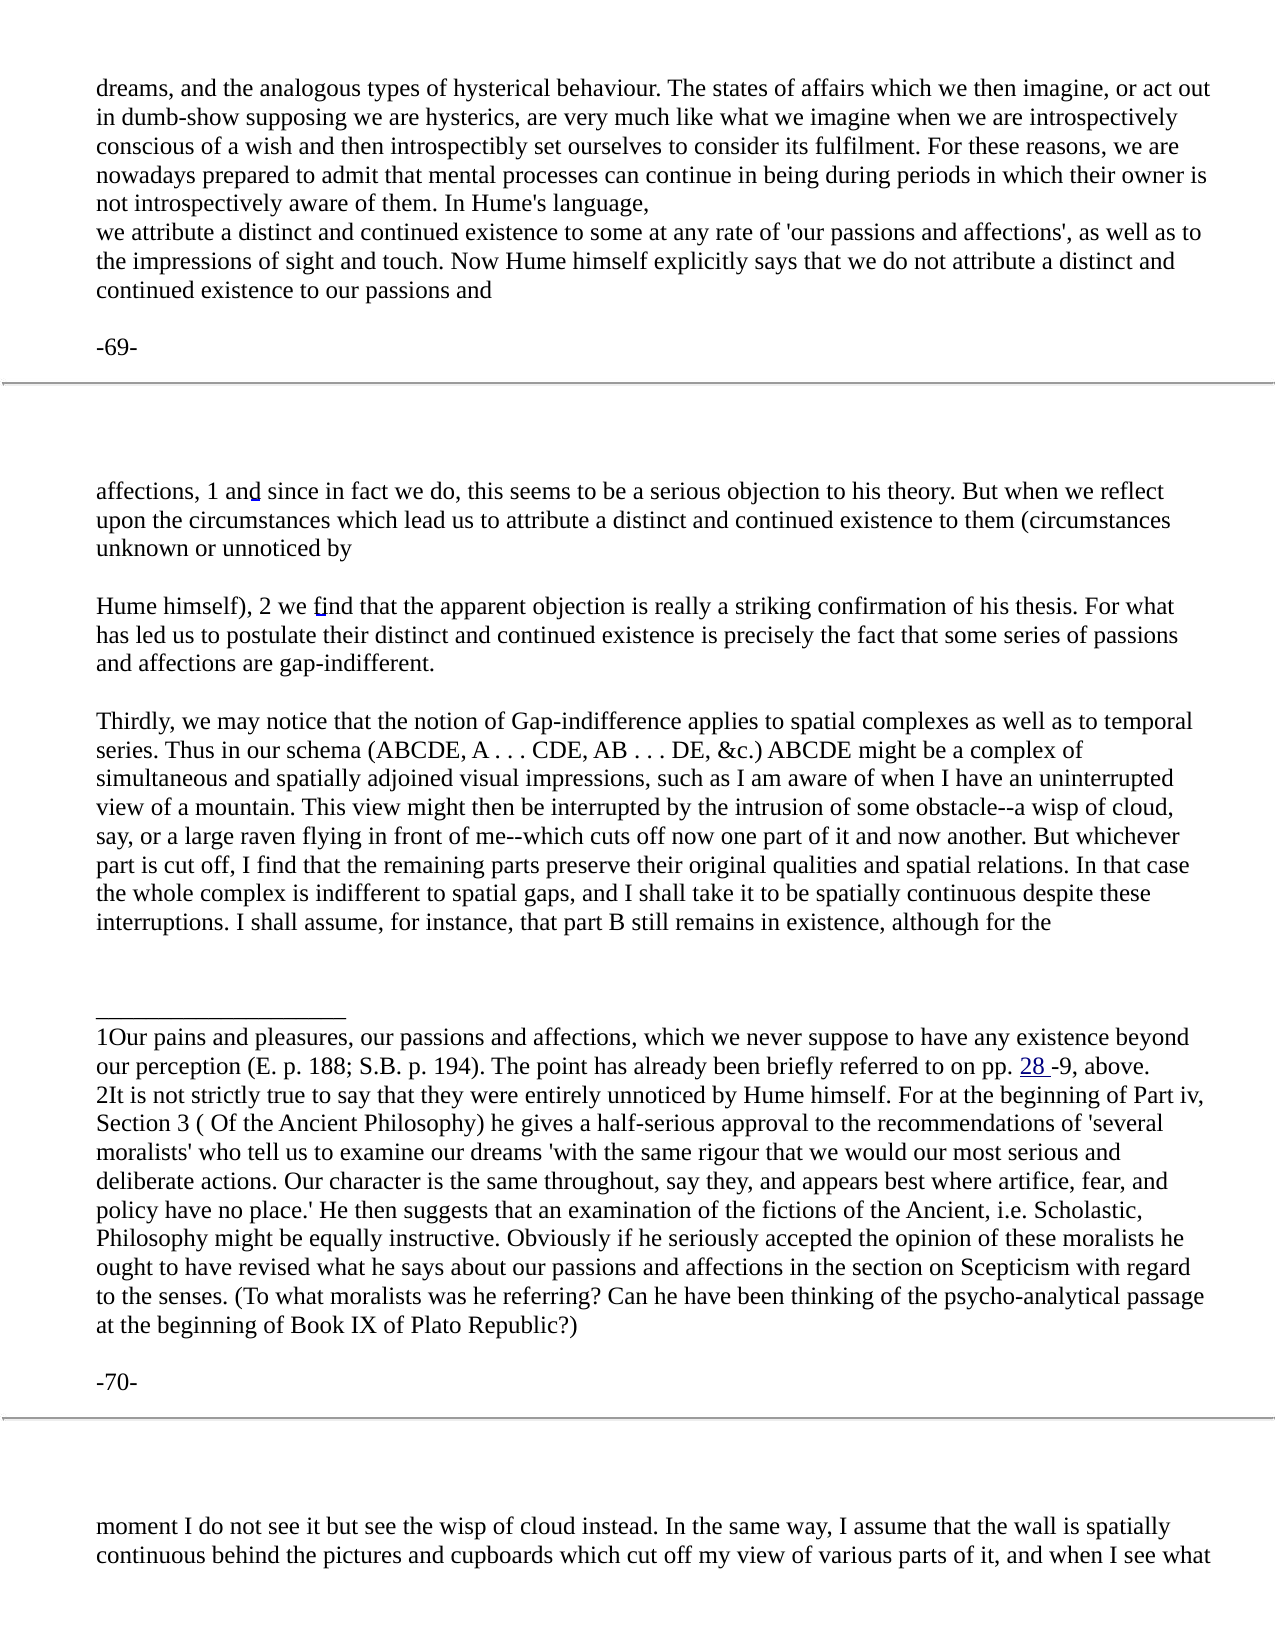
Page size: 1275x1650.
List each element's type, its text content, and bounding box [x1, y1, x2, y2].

picture [0, 378, 1275, 388]
text -dreams, and the analogous types of hysterical behaviour. The states of affairs which we then imagine, or act out in dumb-show supposing we are hysterics, are very much like what we imagine when we are introspectively conscious of a wish and then introspectibly set ourselves to consider its fulfilment. For these reasons, we are nowadays prepared to admit that mental processes can continue in being during periods in which their owner is not introspectively aware of them. In Hume's language, [96, 73, 1212, 217]
text ____________________ [96, 993, 1212, 1022]
text -69- [96, 332, 1212, 361]
text Hume himself), 2 we find that the apparent objection is really a striking confirmation of his thesis. For what has led us to postulate their distinct and continued existence is precisely the fact that some series of passions and affections are gap-indifferent. [96, 591, 1212, 677]
text -70- [96, 1367, 1212, 1396]
text 2It is not strictly true to say that they were entirely unnoticed by Hume himself. For at the beginning of Part iv, Section 3 ( Of the Ancient Philosophy) he gives a half-serious approval to the recommendations of 'several moralists' who tell us to examine our dreams 'with the same rigour that we would our most serious and deliberate actions. Our character is the same throughout, say they, and appears best where artifice, fear, and policy have no place.' He then suggests that an examination of the fictions of the Ancient, i.e. Scholastic, Philosophy might be equally instructive. Obviously if he seriously accepted the opinion of these moralists he ought to have revised what he says about our passions and affections in the section on Scepticism with regard to the senses. (To what moralists was he referring? Can he have been thinking of the psycho-analytical passage at the beginning of Book IX of Plato Republic?) [96, 1080, 1212, 1338]
text Thirdly, we may notice that the notion of Gap-indifference applies to spatial complexes as well as to temporal series. Thus in our schema (ABCDE, A . . . CDE, AB . . . DE, &c.) ABCDE might be a complex of simultaneous and spatially adjoined visual impressions, such as I am aware of when I have an uninterrupted view of a mountain. This view might then be interrupted by the intrusion of some obstacle--a wisp of cloud, say, or a large raven flying in front of me--which cuts off now one part of it and now another. But whichever part is cut off, I find that the remaining parts preserve their original qualities and spatial relations. In that case the whole complex is indifferent to spatial gaps, and I shall take it to be spatially continuous despite these interruptions. I shall assume, for instance, that part B still remains in existence, although for the [96, 706, 1212, 936]
text we attribute a distinct and continued existence to some at any rate of 'our passions and affections', as well as to the impressions of sight and touch. Now Hume himself explicitly says that we do not attribute a distinct and continued existence to our passions and [96, 217, 1212, 303]
picture [0, 1413, 1275, 1423]
text moment I do not see it but see the wisp of cloud instead. In the same way, I assume that the wall is spatially continuous behind the pictures and cupboards which cut off my view of various parts of it, and when I see what [96, 1511, 1212, 1568]
text 1Our pains and pleasures, our passions and affections, which we never suppose to have any existence beyond our perception (E. p. 188; S.B. p. 194). The point has already been briefly referred to on pp. 28 -9, above. [96, 1022, 1212, 1080]
text affections, 1 and since in fact we do, this seems to be a serious objection to his theory. But when we reflect upon the circumstances which lead us to attribute a distinct and continued existence to them (circumstances unknown or unnoticed by [96, 476, 1212, 562]
